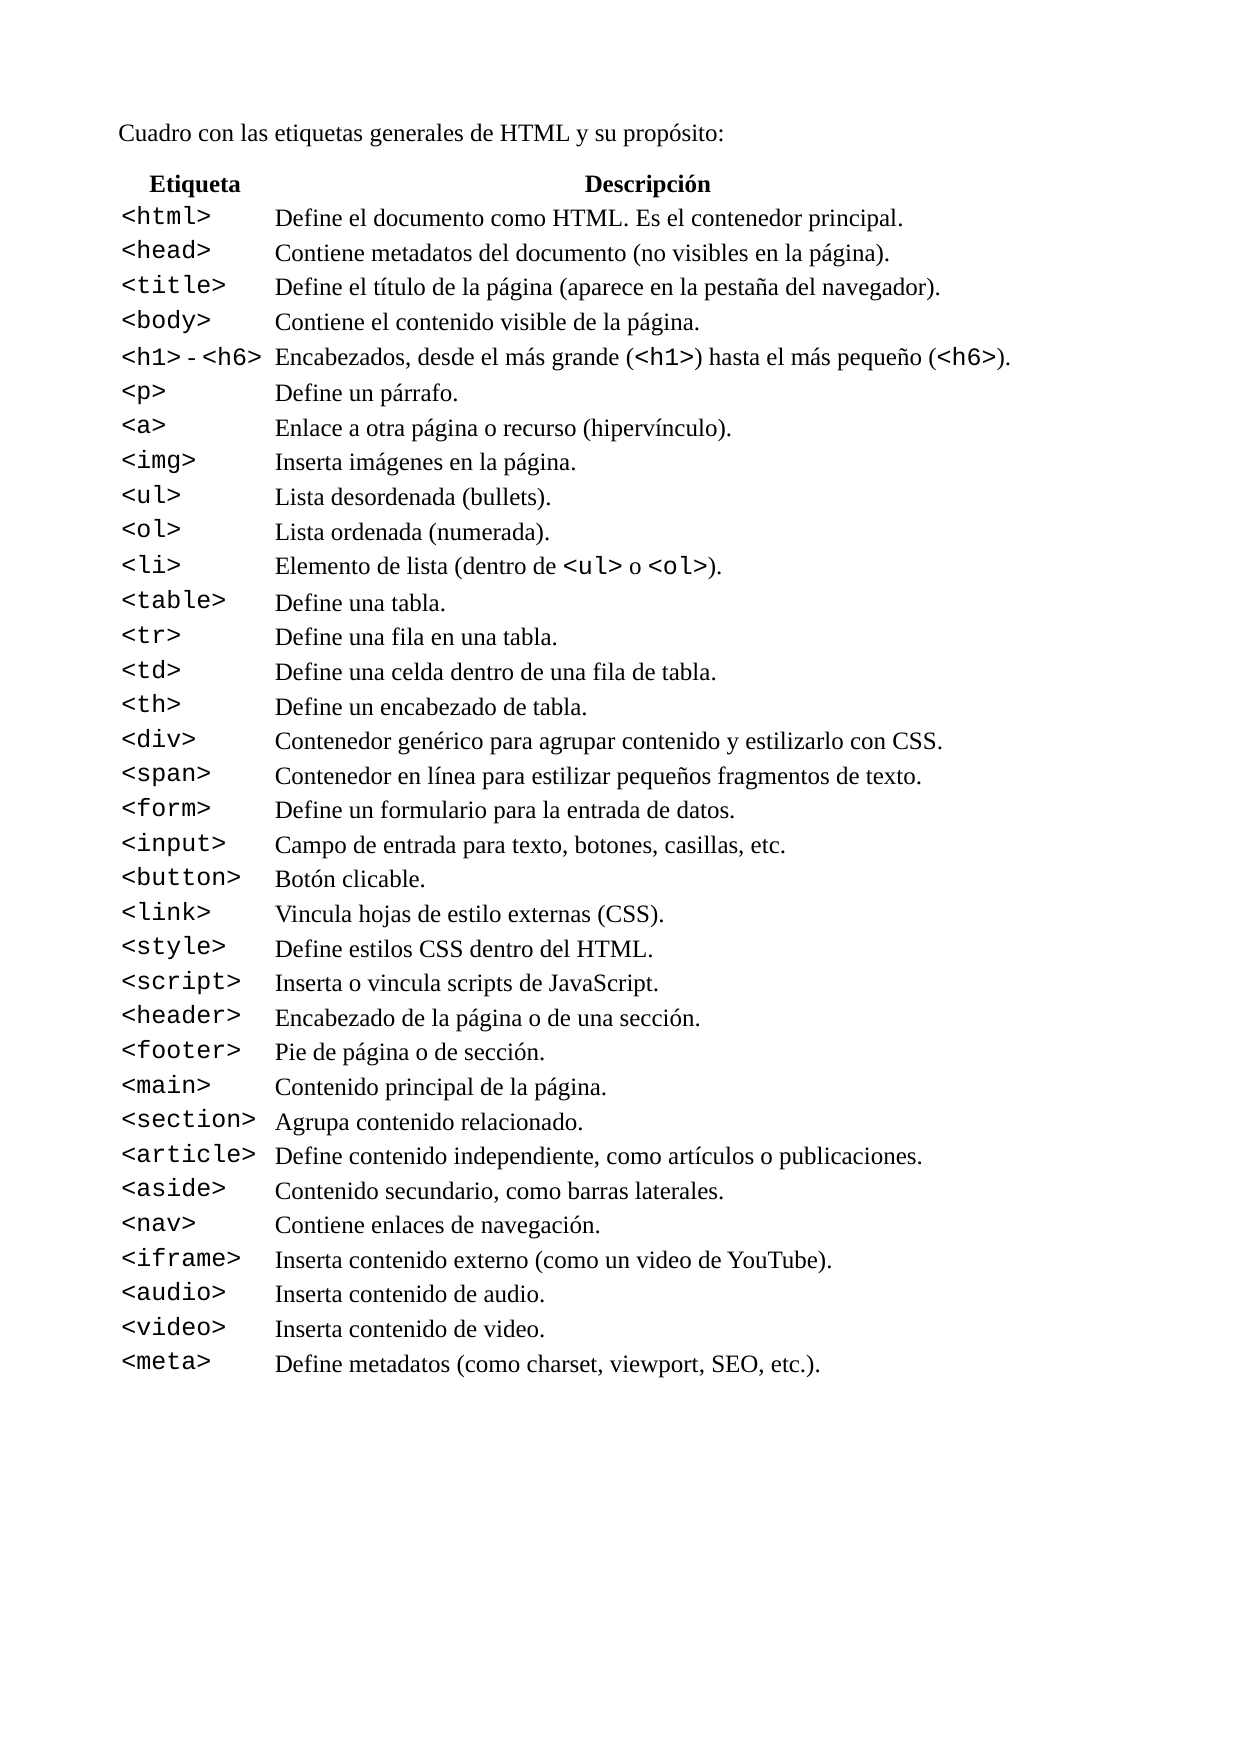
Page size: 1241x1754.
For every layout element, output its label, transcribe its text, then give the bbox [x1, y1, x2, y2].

table_cell <a> [118, 410, 272, 444]
table_cell Inserta contenido externo (como un video de YouTube). [272, 1242, 1024, 1277]
table_cell <h1> - <h6> [118, 339, 272, 375]
table_cell <script> [118, 965, 272, 1000]
table_cell <footer> [118, 1035, 272, 1069]
table_cell Define metadatos (como charset, viewport, SEO, etc.). [272, 1346, 1024, 1380]
table_cell Inserta o vincula scripts de JavaScript. [272, 965, 1024, 1000]
table_cell <iframe> [118, 1242, 272, 1277]
table_cell Enlace a otra página o recurso (hipervínculo). [272, 410, 1024, 444]
table_cell <style> [118, 931, 272, 965]
table_cell <button> [118, 862, 272, 896]
table_cell <section> [118, 1104, 272, 1138]
table_cell Botón clicable. [272, 862, 1024, 896]
table_cell <nav> [118, 1208, 272, 1242]
table_cell Elemento de lista (dentro de <ul> o <ol>). [272, 548, 1024, 585]
table_cell <head> [118, 235, 272, 269]
table_cell Inserta imágenes en la página. [272, 445, 1024, 479]
table_cell Contenido principal de la página. [272, 1069, 1024, 1104]
table_cell <div> [118, 723, 272, 758]
table_cell Define estilos CSS dentro del HTML. [272, 931, 1024, 965]
text Cuadro con las etiquetas generales de HTML y su propósito: [118, 118, 1122, 147]
table_cell Define una celda dentro de una fila de tabla. [272, 654, 1024, 689]
table_cell Vincula hojas de estilo externas (CSS). [272, 896, 1024, 931]
table_cell <html> [118, 200, 272, 235]
table_cell Contiene enlaces de navegación. [272, 1208, 1024, 1242]
table_cell <meta> [118, 1346, 272, 1380]
table_cell Define un encabezado de tabla. [272, 689, 1024, 723]
table_cell <aside> [118, 1173, 272, 1207]
table_cell <li> [118, 548, 272, 585]
table_cell Define contenido independiente, como artículos o publicaciones. [272, 1138, 1024, 1173]
table_cell <video> [118, 1311, 272, 1346]
table_cell Campo de entrada para texto, botones, casillas, etc. [272, 827, 1024, 862]
table_cell <th> [118, 689, 272, 723]
table_cell <ul> [118, 479, 272, 514]
table_header Etiqueta [118, 166, 272, 200]
table_cell <link> [118, 896, 272, 931]
table_cell Inserta contenido de audio. [272, 1277, 1024, 1311]
table_cell Define el documento como HTML. Es el contenedor principal. [272, 200, 1024, 235]
table_cell Contiene el contenido visible de la página. [272, 304, 1024, 339]
table_cell Pie de página o de sección. [272, 1035, 1024, 1069]
table_cell <article> [118, 1138, 272, 1173]
table_cell <title> [118, 270, 272, 304]
table_cell Define el título de la página (aparece en la pestaña del navegador). [272, 270, 1024, 304]
table_cell <body> [118, 304, 272, 339]
table_cell <td> [118, 654, 272, 689]
table_cell Lista ordenada (numerada). [272, 514, 1024, 548]
table_header Descripción [272, 166, 1024, 200]
table_cell Define un párrafo. [272, 375, 1024, 410]
table_cell <p> [118, 375, 272, 410]
table_cell Contenedor genérico para agrupar contenido y estilizarlo con CSS. [272, 723, 1024, 758]
table_cell <header> [118, 1000, 272, 1034]
table_cell <audio> [118, 1277, 272, 1311]
table_cell Contiene metadatos del documento (no visibles en la página). [272, 235, 1024, 269]
table_cell Encabezados, desde el más grande (<h1>) hasta el más pequeño (<h6>). [272, 339, 1024, 375]
table_cell Define una fila en una tabla. [272, 620, 1024, 654]
table_cell <span> [118, 758, 272, 792]
table_cell Contenedor en línea para estilizar pequeños fragmentos de texto. [272, 758, 1024, 792]
table_cell <form> [118, 793, 272, 827]
table_cell <table> [118, 585, 272, 619]
table_cell Define una tabla. [272, 585, 1024, 619]
table_cell <img> [118, 445, 272, 479]
table_cell Agrupa contenido relacionado. [272, 1104, 1024, 1138]
table_cell <ol> [118, 514, 272, 548]
table_cell <main> [118, 1069, 272, 1104]
table_cell Inserta contenido de video. [272, 1311, 1024, 1346]
table_cell <tr> [118, 620, 272, 654]
table_cell Contenido secundario, como barras laterales. [272, 1173, 1024, 1207]
table_cell Define un formulario para la entrada de datos. [272, 793, 1024, 827]
table_cell Encabezado de la página o de una sección. [272, 1000, 1024, 1034]
table_cell Lista desordenada (bullets). [272, 479, 1024, 514]
table_cell <input> [118, 827, 272, 862]
